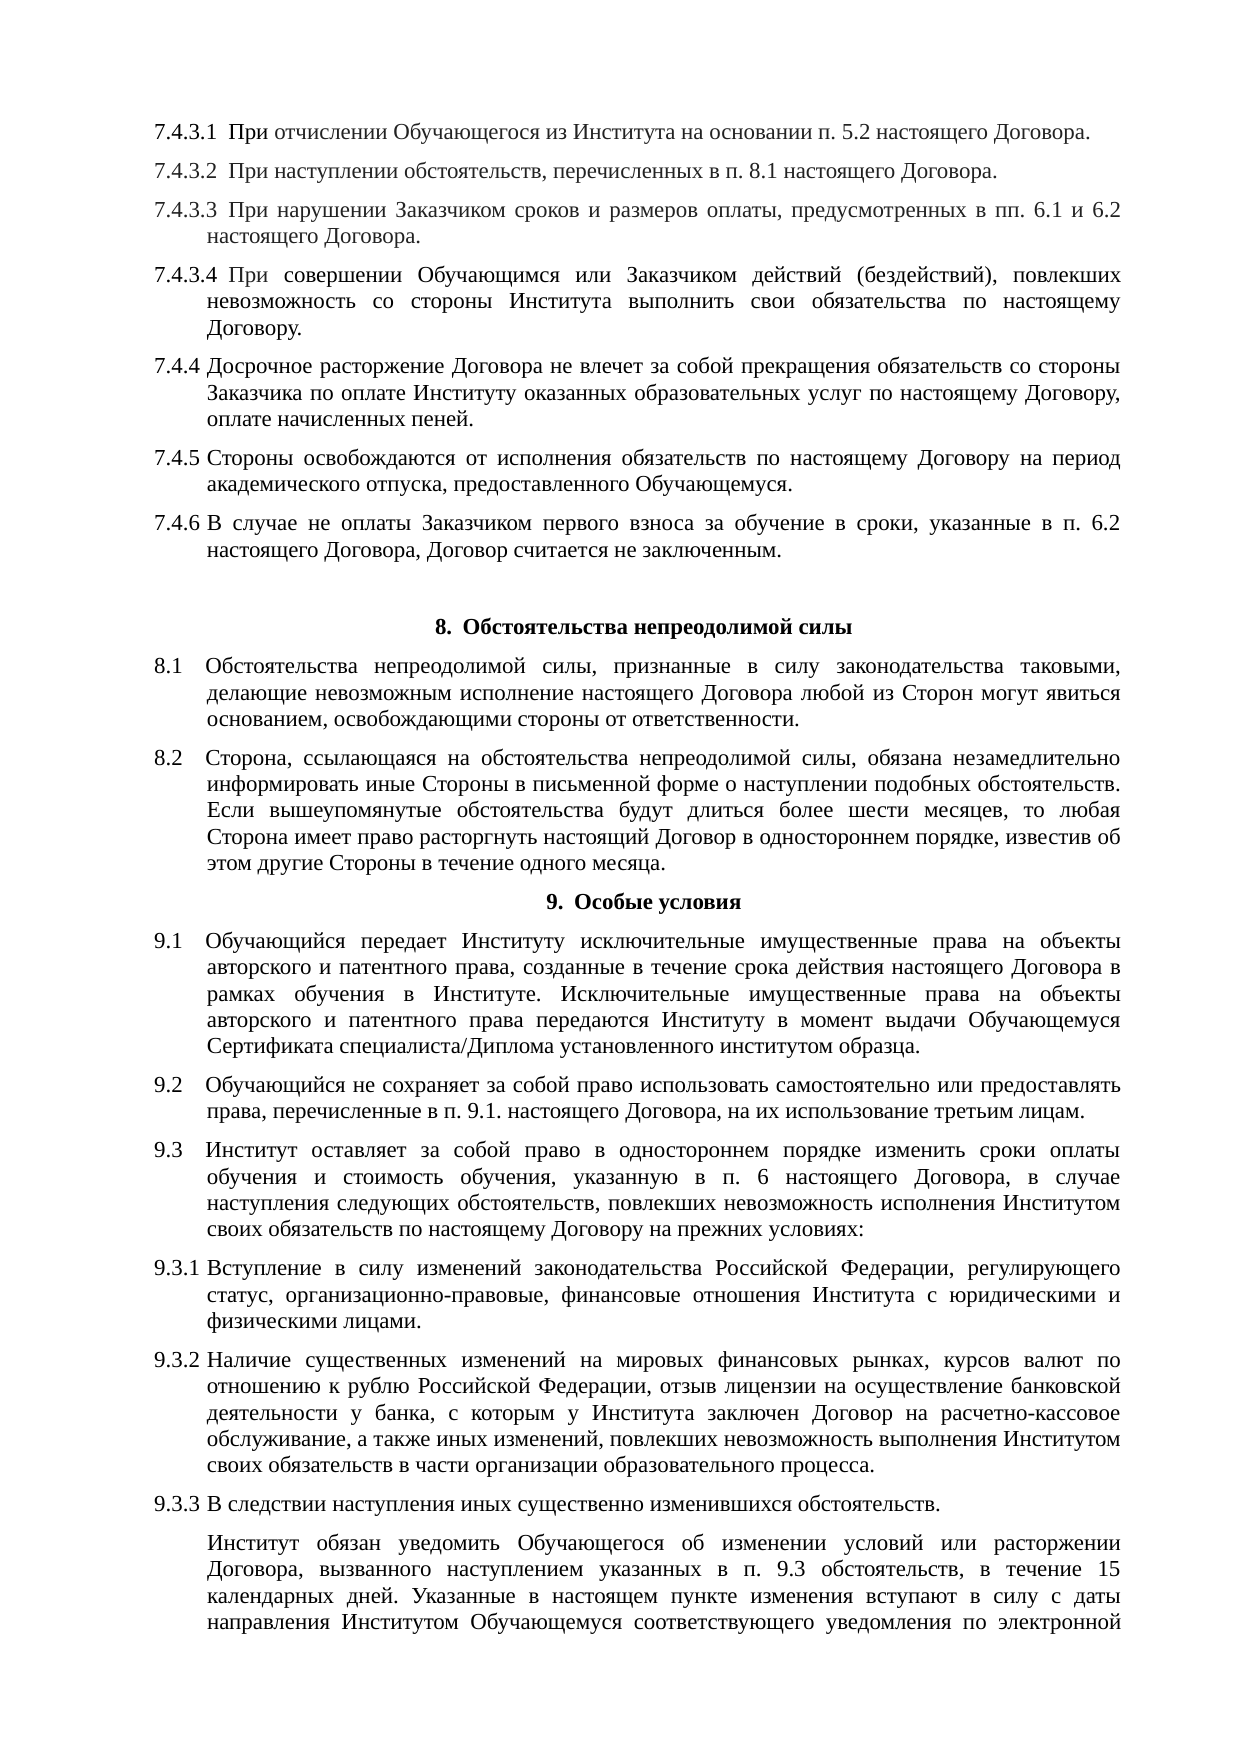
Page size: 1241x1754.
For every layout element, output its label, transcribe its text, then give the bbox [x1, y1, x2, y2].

list Обстоятельства непреодолимой силы, признанные в силу законодательства таковыми, делающие невозможным исполнение настоящего Договора любой из Сторон могут явиться основанием, освобождающими стороны от ответственности. [148, 652, 1122, 731]
list В случае не оплаты Заказчиком первого взноса за обучение в сроки, указанные в п. 6.2 настоящего Договора, Договор считается не заключенным. [148, 509, 1122, 562]
list Обстоятельства непреодолимой силы [118, 613, 1122, 640]
list Обучающийся не сохраняет за собой право использовать самостоятельно или предоставлять права, перечисленные в п. 9.1. настоящего Договора, на их использование третьим лицам. [148, 1071, 1122, 1124]
list Стороны освобождаются от исполнения обязательств по настоящему Договору на период академического отпуска, предоставленного Обучающемуся. [148, 444, 1122, 497]
list Досрочное расторжение Договора не влечет за собой прекращения обязательств со стороны Заказчика по оплате Институту оказанных образовательных услуг по настоящему Договору, оплате начисленных пеней. [148, 353, 1122, 432]
list Особые условия [118, 888, 1122, 914]
list В следствии наступления иных существенно изменившихся обстоятельств. [148, 1490, 1122, 1517]
list При совершении Обучающимся или Заказчиком действий (бездействий), повлекших невозможность со стороны Института выполнить свои обязательства по настоящему Договору. [148, 261, 1122, 340]
list При нарушении Заказчиком сроков и размеров оплаты, предусмотренных в пп. 6.1 и 6.2 настоящего Договора. [148, 196, 1122, 248]
list При отчислении Обучающегося из Института на основании п. 5.2 настоящего Договора. [148, 118, 1122, 144]
list Институт обязан уведомить Обучающегося об изменении условий или расторжении Договора, вызванного наступлением указанных в п. 9.3 обстоятельств, в течение 15 календарных дней. Указанные в настоящем пункте изменения вступают в силу с даты направления Институтом Обучающемуся соответствующего уведомления по электронной [207, 1529, 1122, 1634]
list Сторона, ссылающаяся на обстоятельства непреодолимой силы, обязана незамедлительно информировать иные Стороны в письменной форме о наступлении подобных обстоятельств. Если вышеупомянутые обстоятельства будут длиться более шести месяцев, то любая Сторона имеет право расторгнуть настоящий Договор в одностороннем порядке, известив об этом другие Стороны в течение одного месяца. [148, 744, 1122, 876]
list При наступлении обстоятельств, перечисленных в п. 8.1 настоящего Договора. [148, 157, 1122, 183]
list Обучающийся передает Институту исключительные имущественные права на объекты авторского и патентного права, созданные в течение срока действия настоящего Договора в рамках обучения в Институте. Исключительные имущественные права на объекты авторского и патентного права передаются Институту в момент выдачи Обучающемуся Сертификата специалиста/Диплома установленного институтом образца. [148, 927, 1122, 1059]
list Вступление в силу изменений законодательства Российской Федерации, регулирующего статус, организационно-правовые, финансовые отношения Института с юридическими и физическими лицами. [148, 1254, 1122, 1333]
list Наличие существенных изменений на мировых финансовых рынках, курсов валют по отношению к рублю Российской Федерации, отзыв лицензии на осуществление банковской деятельности у банка, с которым у Института заключен Договор на расчетно-кассовое обслуживание, а также иных изменений, повлекших невозможность выполнения Институтом своих обязательств в части организации образовательного процесса. [148, 1346, 1122, 1478]
list Институт оставляет за собой право в одностороннем порядке изменить сроки оплаты обучения и стоимость обучения, указанную в п. 6 настоящего Договора, в случае наступления следующих обстоятельств, повлекших невозможность исполнения Институтом своих обязательств по настоящему Договору на прежних условиях: [148, 1136, 1122, 1242]
